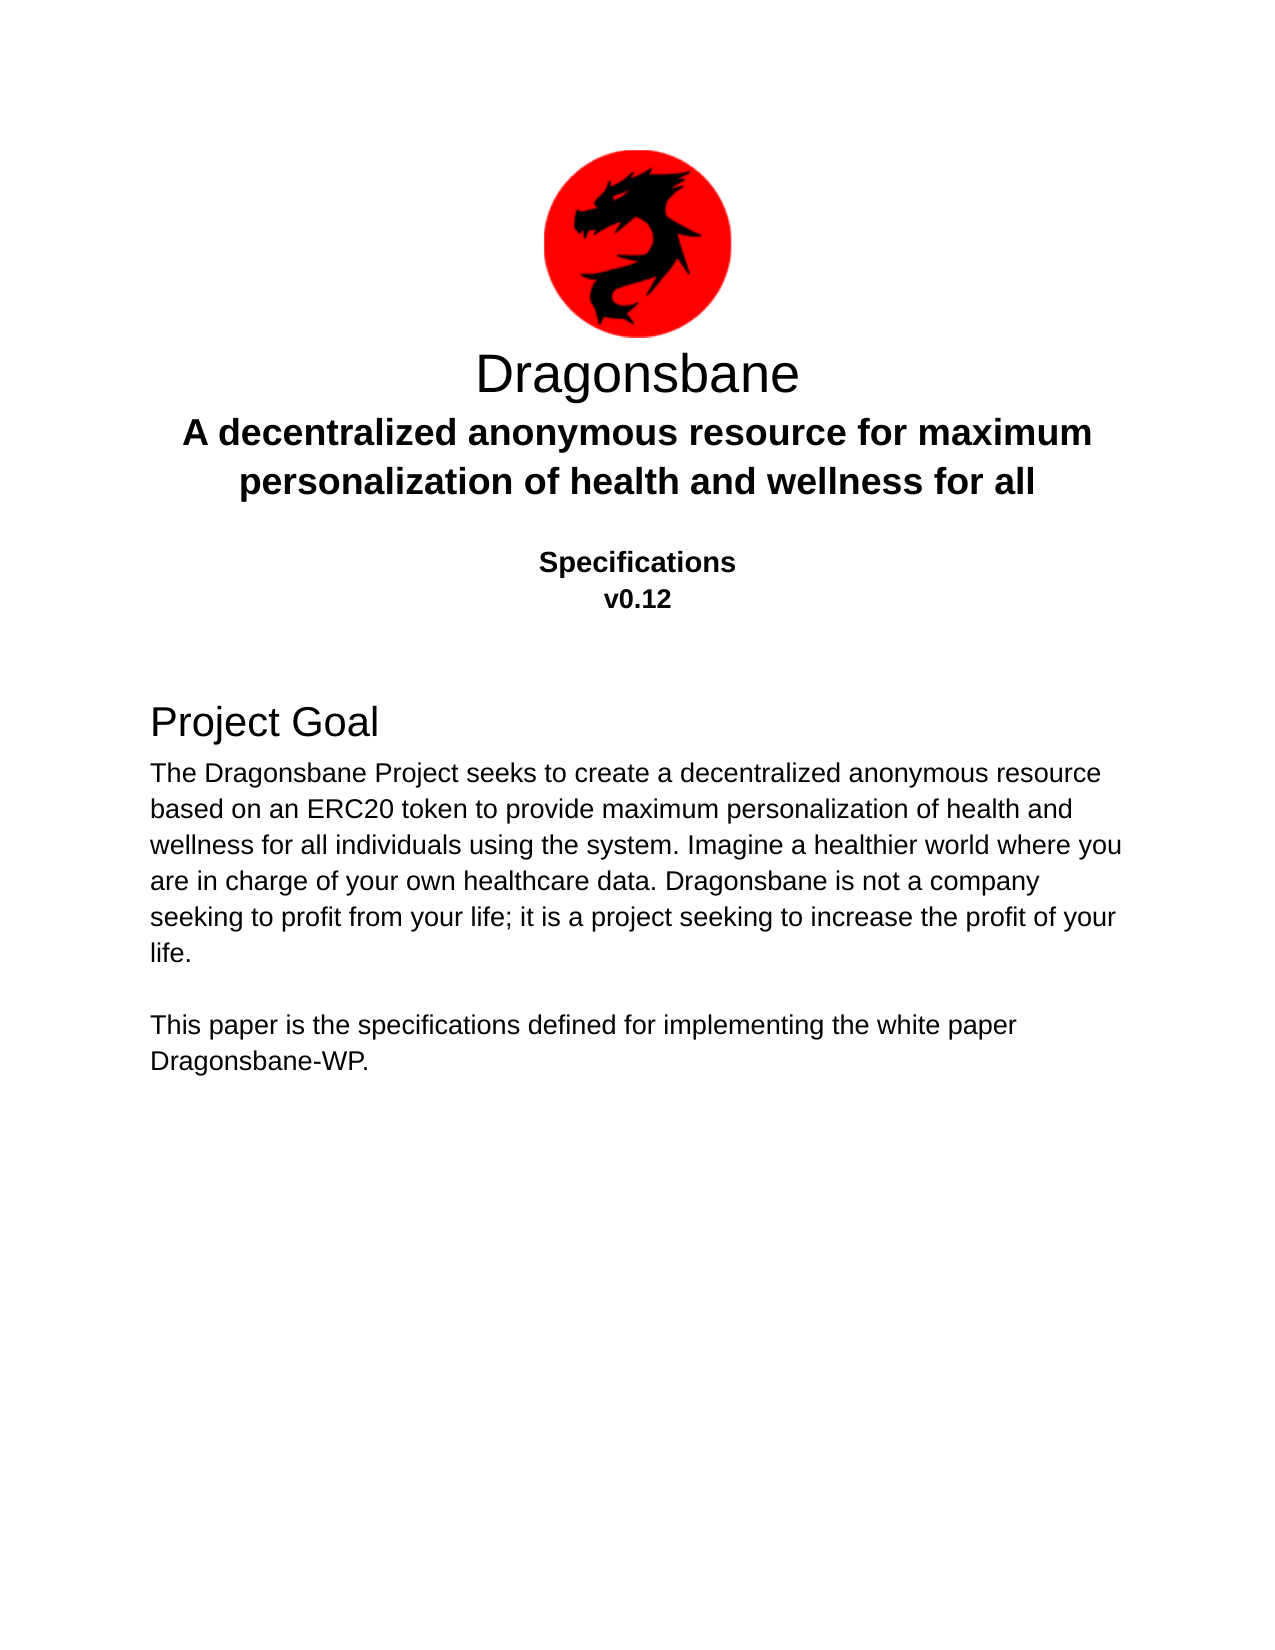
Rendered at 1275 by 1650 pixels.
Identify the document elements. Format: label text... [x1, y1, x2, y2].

text The Dragonsbane Project seeks to create a decentralized anonymous resource based on an ERC20 token to provide maximum personalization of health and wellness for all individuals using the system. Imagine a healthier world where you are in charge of your own healthcare data. Dragonsbane is not a company seeking to profit from your life; it is a project seeking to increase the profit of your life. [150, 757, 1125, 968]
title Dragonsbane [150, 341, 1125, 404]
picture [543, 150, 732, 338]
text Specifications [150, 545, 1125, 578]
text A decentralized anonymous resource for maximum personalization of health and wellness for all [150, 410, 1125, 503]
text v0.12 [150, 583, 1125, 615]
subtitle Project Goal [150, 697, 1125, 745]
text This paper is the specifications defined for implementing the white paper Dragonsbane-WP. [150, 1009, 1125, 1076]
